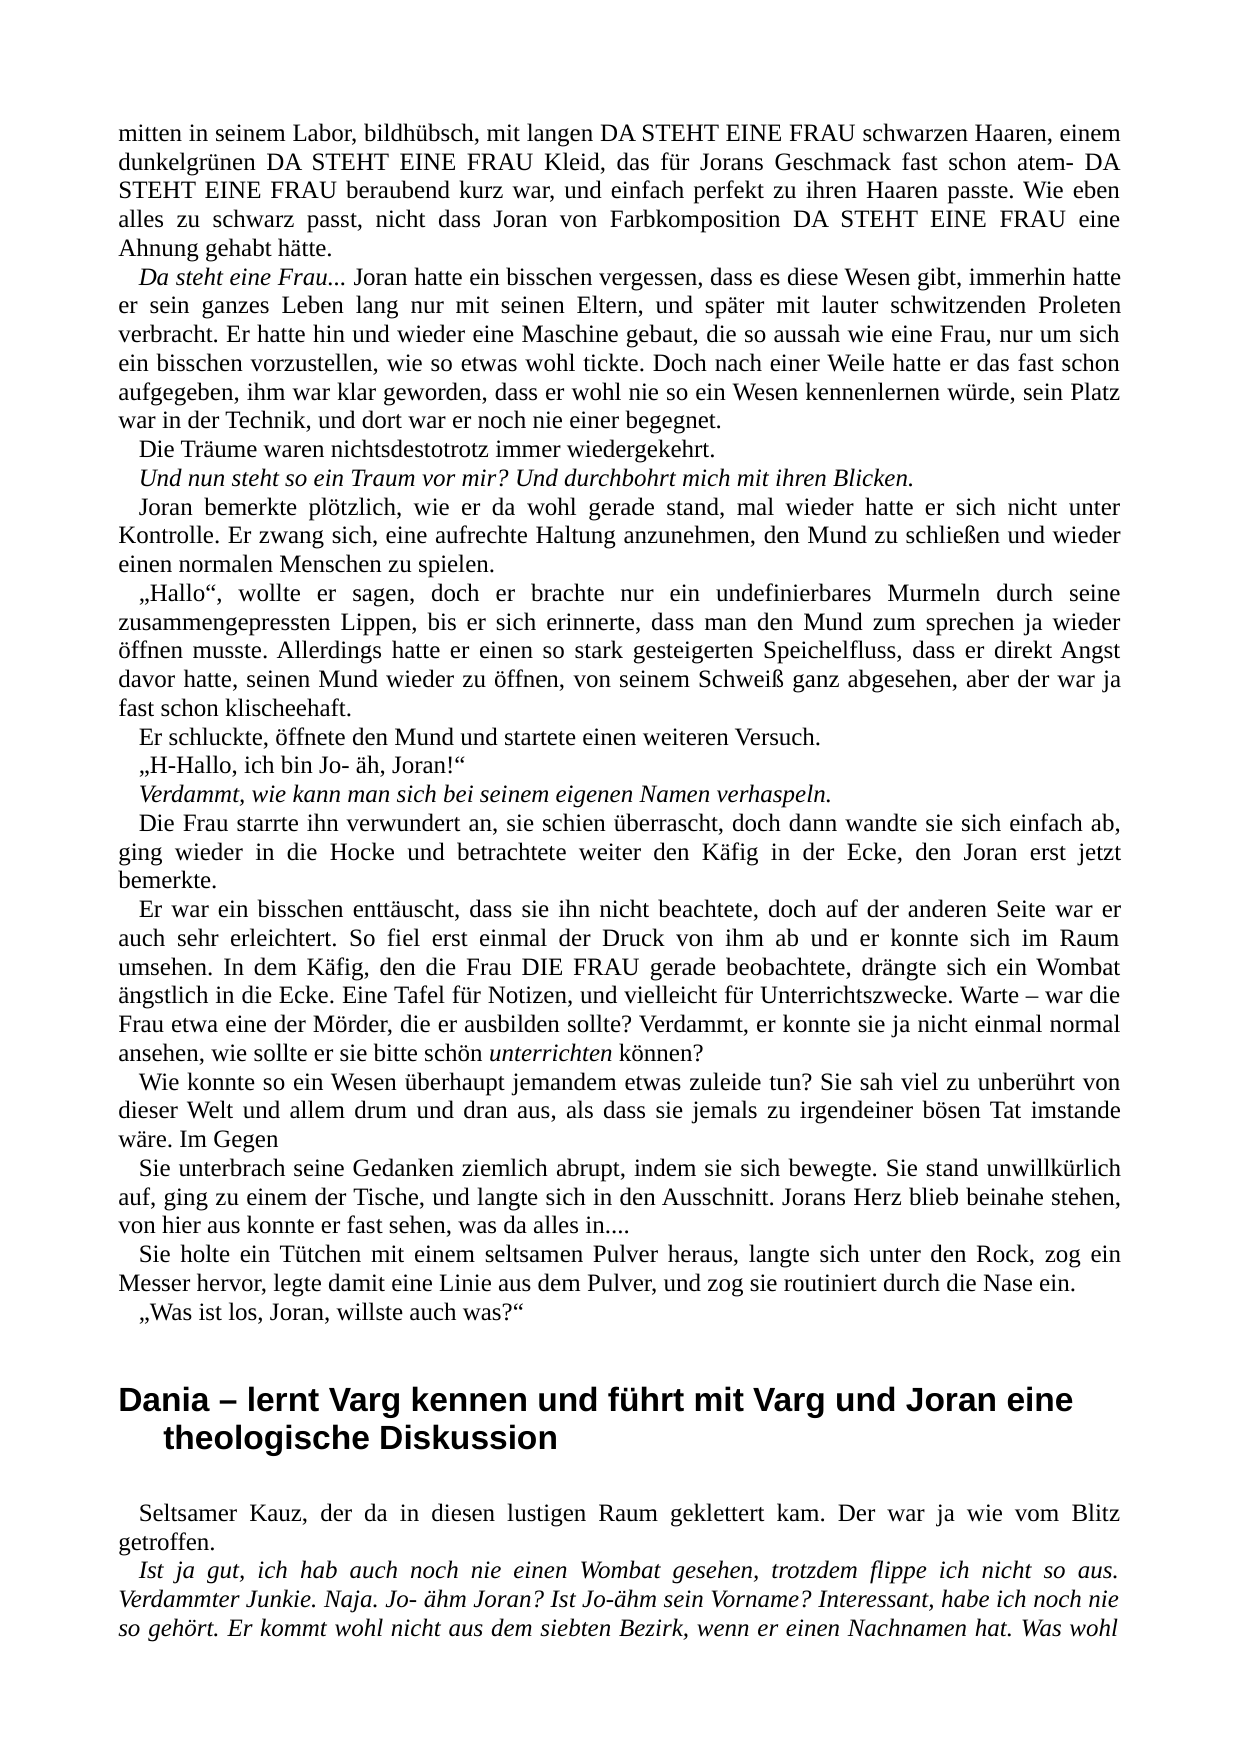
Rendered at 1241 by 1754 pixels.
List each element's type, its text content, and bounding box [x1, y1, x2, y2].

text Die Träume waren nichtsdestotrotz immer wiedergekehrt. [118, 434, 1122, 463]
text „Was ist los, Joran, willste auch was?“ [118, 1297, 1122, 1326]
text Ist ja gut, ich hab auch noch nie einen Wombat gesehen, trotzdem flippe ich nicht so aus. Verdammter Junkie. Naja. Jo- ähm Joran? Ist Jo-ähm sein Vorname? Interessant, habe ich noch nie so gehört. Er kommt wohl nicht aus dem siebten Bezirk, wenn er einen Nachnamen hat. Was wohl [118, 1555, 1122, 1642]
text „H-Hallo, ich bin Jo- äh, Joran!“ [118, 751, 1122, 779]
subtitle Dania – lernt Varg kennen und führt mit Varg und Joran eine theologische Diskussion [118, 1379, 1122, 1457]
text Seltsamer Kauz, der da in diesen lustigen Raum geklettert kam. Der war ja wie vom Blitz getroffen. [118, 1498, 1122, 1555]
text Sie holte ein Tütchen mit einem seltsamen Pulver heraus, langte sich unter den Rock, zog ein Messer hervor, legte damit eine Linie aus dem Pulver, und zog sie routiniert durch die Nase ein. [118, 1239, 1122, 1297]
text mitten in seinem Labor, bildhübsch, mit langen DA STEHT EINE FRAU schwarzen Haaren, einem dunkelgrünen DA STEHT EINE FRAU Kleid, das für Jorans Geschmack fast schon atem- DA STEHT EINE FRAU beraubend kurz war, und einfach perfekt zu ihren Haaren passte. Wie eben alles zu schwarz passt, nicht dass Joran von Farbkomposition DA STEHT EINE FRAU eine Ahnung gehabt hätte. [118, 118, 1122, 262]
text Joran bemerkte plötzlich, wie er da wohl gerade stand, mal wieder hatte er sich nicht unter Kontrolle. Er zwang sich, eine aufrechte Haltung anzunehmen, den Mund zu schließen und wieder einen normalen Menschen zu spielen. [118, 492, 1122, 578]
text Da steht eine Frau... Joran hatte ein bisschen vergessen, dass es diese Wesen gibt, immerhin hatte er sein ganzes Leben lang nur mit seinen Eltern, und später mit lauter schwitzenden Proleten verbracht. Er hatte hin und wieder eine Maschine gebaut, die so aussah wie eine Frau, nur um sich ein bisschen vorzustellen, wie so etwas wohl tickte. Doch nach einer Weile hatte er das fast schon aufgegeben, ihm war klar geworden, dass er wohl nie so ein Wesen kennenlernen würde, sein Platz war in der Technik, und dort war er noch nie einer begegnet. [118, 262, 1122, 434]
text Wie konnte so ein Wesen überhaupt jemandem etwas zuleide tun? Sie sah viel zu unberührt von dieser Welt und allem drum und dran aus, als dass sie jemals zu irgendeiner bösen Tat imstande wäre. Im Gegen [118, 1067, 1122, 1153]
text Verdammt, wie kann man sich bei seinem eigenen Namen verhaspeln. [118, 779, 1122, 808]
text Die Frau starrte ihn verwundert an, sie schien überrascht, doch dann wandte sie sich einfach ab, ging wieder in die Hocke und betrachtete weiter den Käfig in der Ecke, den Joran erst jetzt bemerkte. [118, 808, 1122, 894]
text Er schluckte, öffnete den Mund und startete einen weiteren Versuch. [118, 722, 1122, 751]
text Und nun steht so ein Traum vor mir? Und durchbohrt mich mit ihren Blicken. [118, 463, 1122, 492]
text Sie unterbrach seine Gedanken ziemlich abrupt, indem sie sich bewegte. Sie stand unwillkürlich auf, ging zu einem der Tische, und langte sich in den Ausschnitt. Jorans Herz blieb beinahe stehen, von hier aus konnte er fast sehen, was da alles in.... [118, 1153, 1122, 1239]
text „Hallo“, wollte er sagen, doch er brachte nur ein undefinierbares Murmeln durch seine zusammengepressten Lippen, bis er sich erinnerte, dass man den Mund zum sprechen ja wieder öffnen musste. Allerdings hatte er einen so stark gesteigerten Speichelfluss, dass er direkt Angst davor hatte, seinen Mund wieder zu öffnen, von seinem Schweiß ganz abgesehen, aber der war ja fast schon klischeehaft. [118, 578, 1122, 722]
text Er war ein bisschen enttäuscht, dass sie ihn nicht beachtete, doch auf der anderen Seite war er auch sehr erleichtert. So fiel erst einmal der Druck von ihm ab und er konnte sich im Raum umsehen. In dem Käfig, den die Frau DIE FRAU gerade beobachtete, drängte sich ein Wombat ängstlich in die Ecke. Eine Tafel für Notizen, und vielleicht für Unterrichtszwecke. Warte – war die Frau etwa eine der Mörder, die er ausbilden sollte? Verdammt, er konnte sie ja nicht einmal normal ansehen, wie sollte er sie bitte schön unterrichten können? [118, 894, 1122, 1067]
